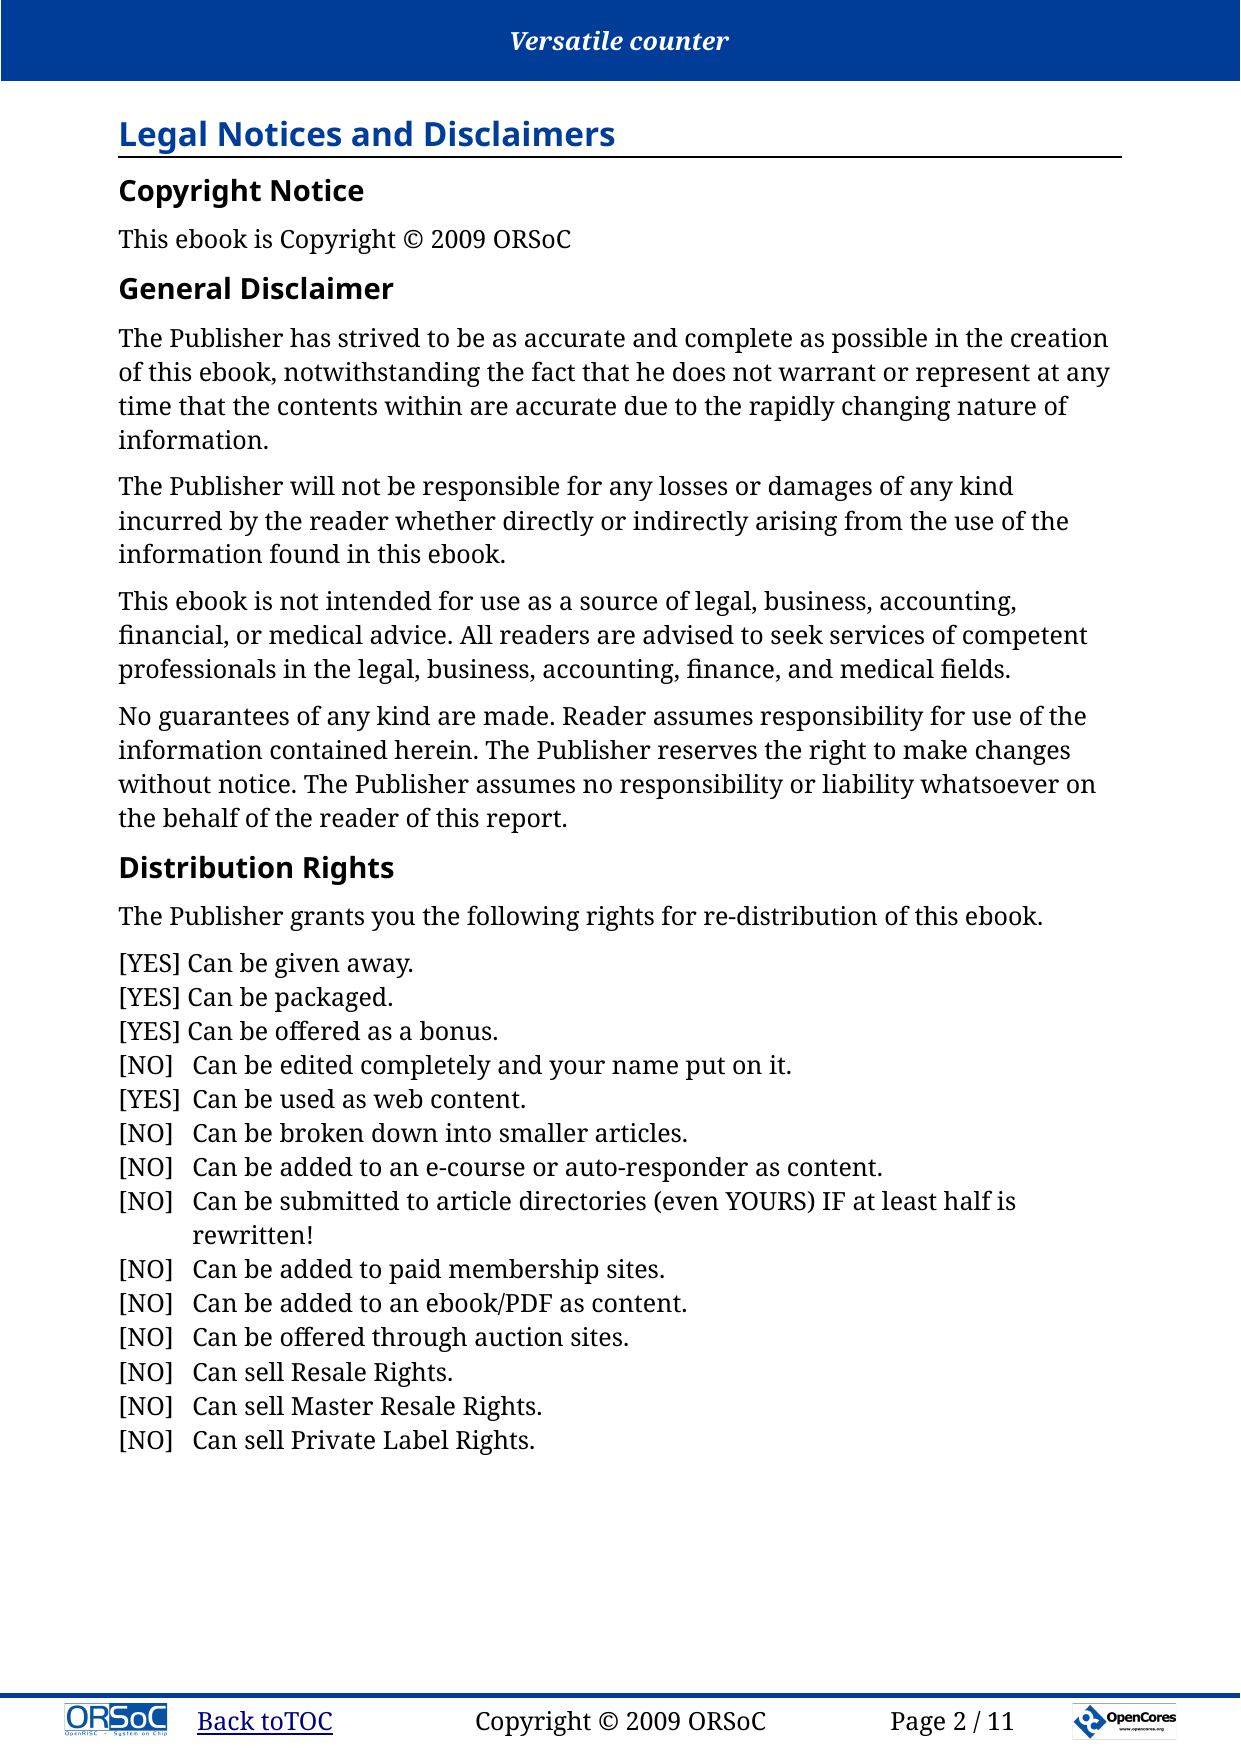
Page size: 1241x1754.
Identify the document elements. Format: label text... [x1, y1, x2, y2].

text Legal Notices and Disclaimers [118, 111, 1122, 156]
text The Publisher has strived to be as accurate and complete as possible in the creation of this ebook, notwithstanding the fact that he does not warrant or represent at any time that the contents within are accurate due to the rapidly changing nature of information. [118, 320, 1122, 457]
text General Disclaimer [118, 269, 1122, 308]
text Distribution Rights [118, 847, 1122, 887]
picture [1072, 1703, 1177, 1740]
text This ebook is Copyright © 2009 ORSoC [118, 222, 1122, 256]
picture [64, 1703, 168, 1736]
text The Publisher grants you the following rights for re-distribution of this ebook. [118, 899, 1122, 933]
text The Publisher will not be responsible for any losses or damages of any kind incurred by the reader whether directly or indirectly arising from the use of the information found in this ebook. [118, 469, 1122, 571]
text Copyright Notice [118, 170, 1122, 210]
text This ebook is not intended for use as a source of legal, business, accounting, financial, or medical advice. All readers are advised to seek services of competent professionals in the legal, business, accounting, finance, and medical fields. [118, 584, 1122, 686]
text [YES] Can be given away. [YES] Can be packaged. [YES] Can be offered as a bonus. [NO] Can be edited completely and your name put on it. [YES] Can be used as web content. [NO] Can be broken down into smaller articles. [NO] Can be added to an e-course or auto-responder as content. [NO] Can be submitted to article directories (even YOURS) IF at least half is rewritten! [NO] Can be added to paid membership sites. [NO] Can be added to an ebook/PDF as content. [NO] Can be offered through auction sites. [NO] Can sell Resale Rights. [NO] Can sell Master Resale Rights. [NO] Can sell Private Label Rights. [118, 945, 1122, 1456]
text No guarantees of any kind are made. Reader assumes responsibility for use of the information contained herein. The Publisher reserves the right to make changes without notice. The Publisher assumes no responsibility or liability whatsoever on the behalf of the reader of this report. [118, 698, 1122, 835]
